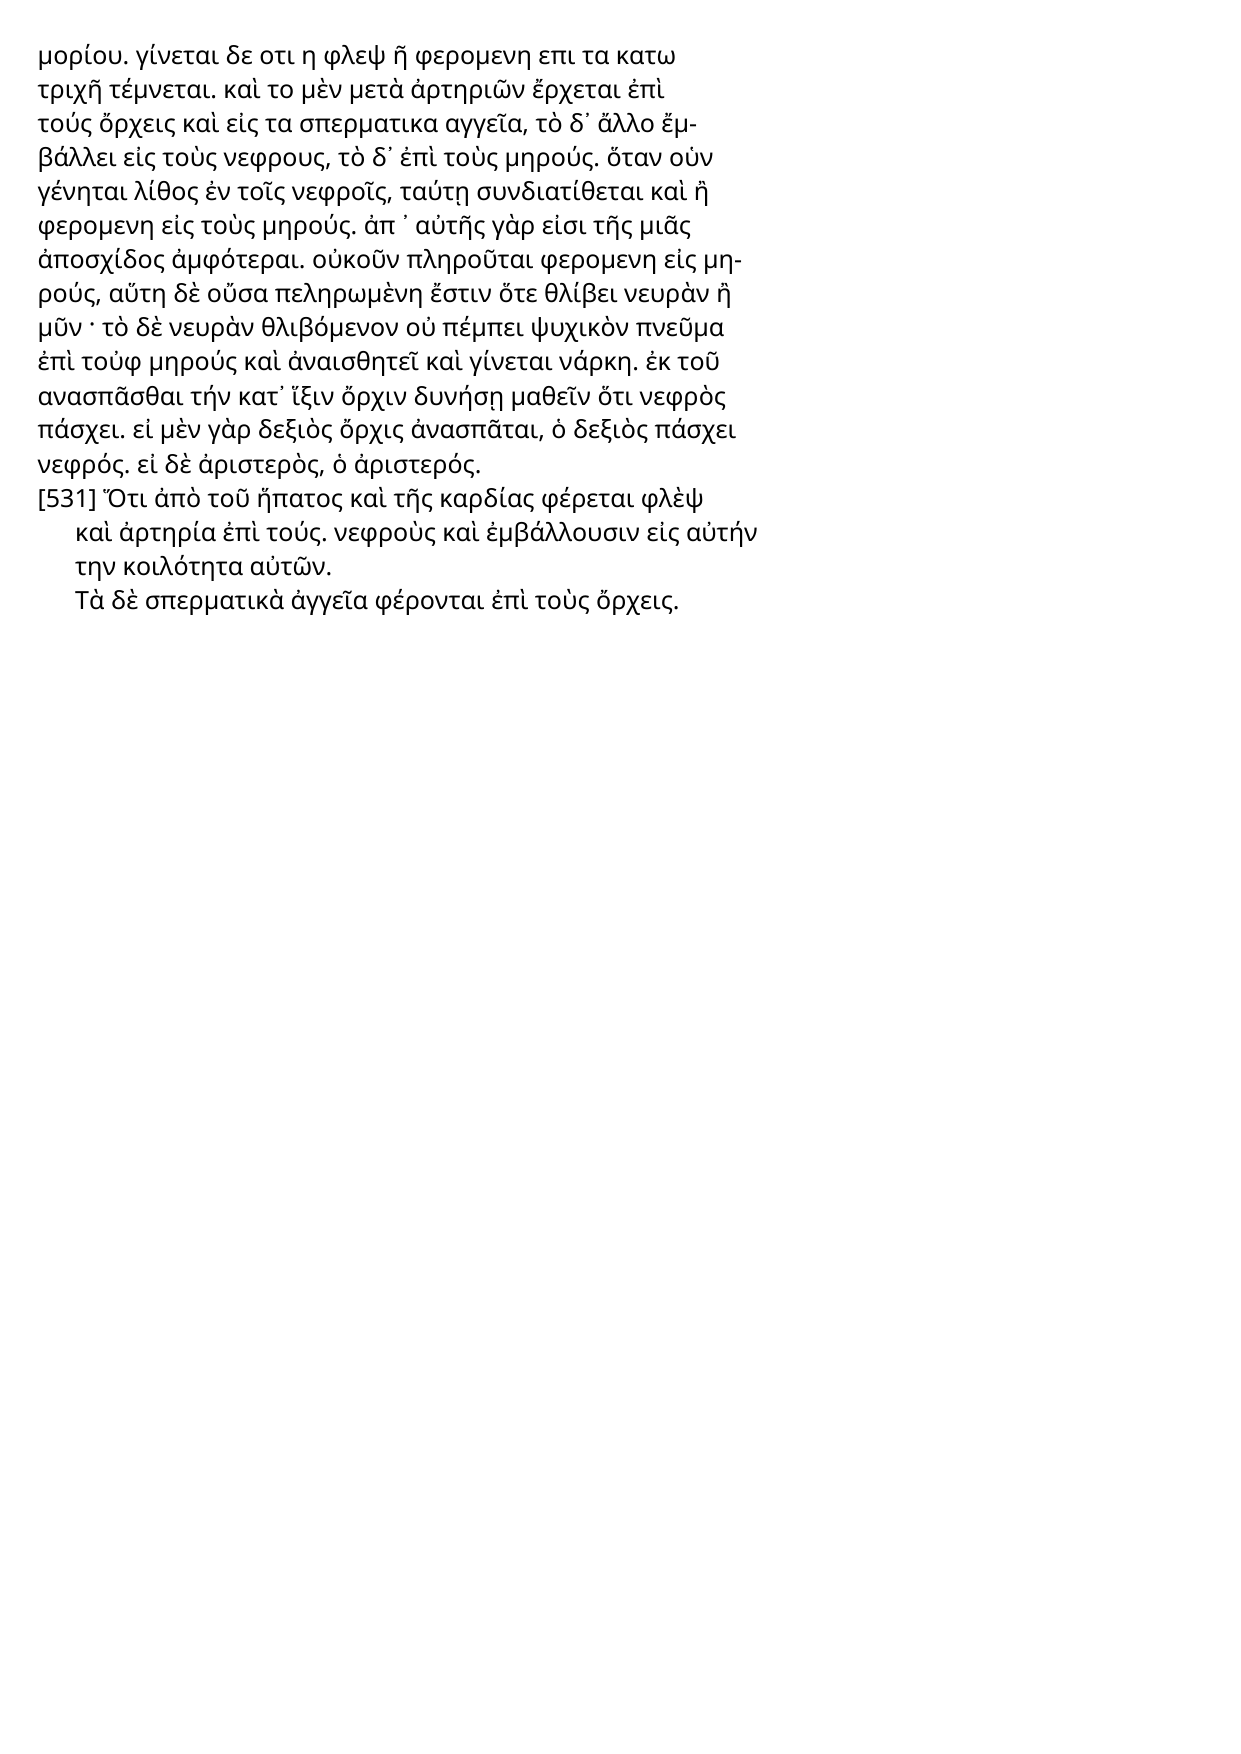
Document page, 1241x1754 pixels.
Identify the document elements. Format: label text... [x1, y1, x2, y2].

text Τὰ δὲ σπερματικὰ ἀγγεῖα φέρονται ἐπὶ τοὺς ὄρχεις. [37, 582, 1203, 617]
text [531] Ὅτι ἀπὸ τοῦ ἥπατος καὶ τῆς καρδίας φέρεται φλὲψ καὶ ἀρτηρία ἐπὶ τούς. νεφροὺς καὶ ἐμβάλλουσιν εἰς αὐτήν την κοιλότητα αὐτῶν. [37, 480, 1203, 582]
text μορίου. γίνεται δε οτι η φλεψ ῆ φερομενη επι τα κατω τριχῆ τέμνεται. καὶ το μὲν μετὰ ἀρτηριῶν ἔρχεται ἐπὶ τούς ὄρχεις καὶ εἰς τα σπερματικα αγγεῖα, τὸ δ᾽ ἄλλο ἔμ- βάλλει εἰς τοὺς νεφρους, τὸ δ᾽ ἐπὶ τοὺς μηρούς. ὅταν οὑν γένηται λίθος ἐν τοῖς νεφροῖς, ταύτῃ συνδιατίθεται καὶ ἢ φερομενη εἰς τοὺς μηρούς. ἀπ ᾽ αὐτῆς γὰρ εἰσι τῆς μιᾶς ἀποσχίδος ἀμφότεραι. οὐκοῦν πληροῦται φερομενη εἰς μη- ρούς, αὕτη δὲ οὔσα πεληρωμὲνη ἔστιν ὅτε θλίβει νευρὰν ἢ μῦν · τὸ δὲ νευρὰν θλιβόμενον οὐ πέμπει ψυχικὸν πνεῦμα ἐπὶ τοὐφ μηρούς καὶ ἀναισθητεῖ καὶ γίνεται νάρκη. ἐκ τοῦ ανασπᾶσθαι τήν κατ᾽ ἵξιν ὄρχιν δυνήσῃ μαθεῖν ὅτι νεφρὸς πάσχει. εἰ μὲν γὰρ δεξιὸς ὄρχις ἀνασπᾶται, ὁ δεξιὸς πάσχει νεφρός. εἰ δὲ ἀριστερὸς, ὁ ἀριστερός. [37, 37, 1203, 480]
